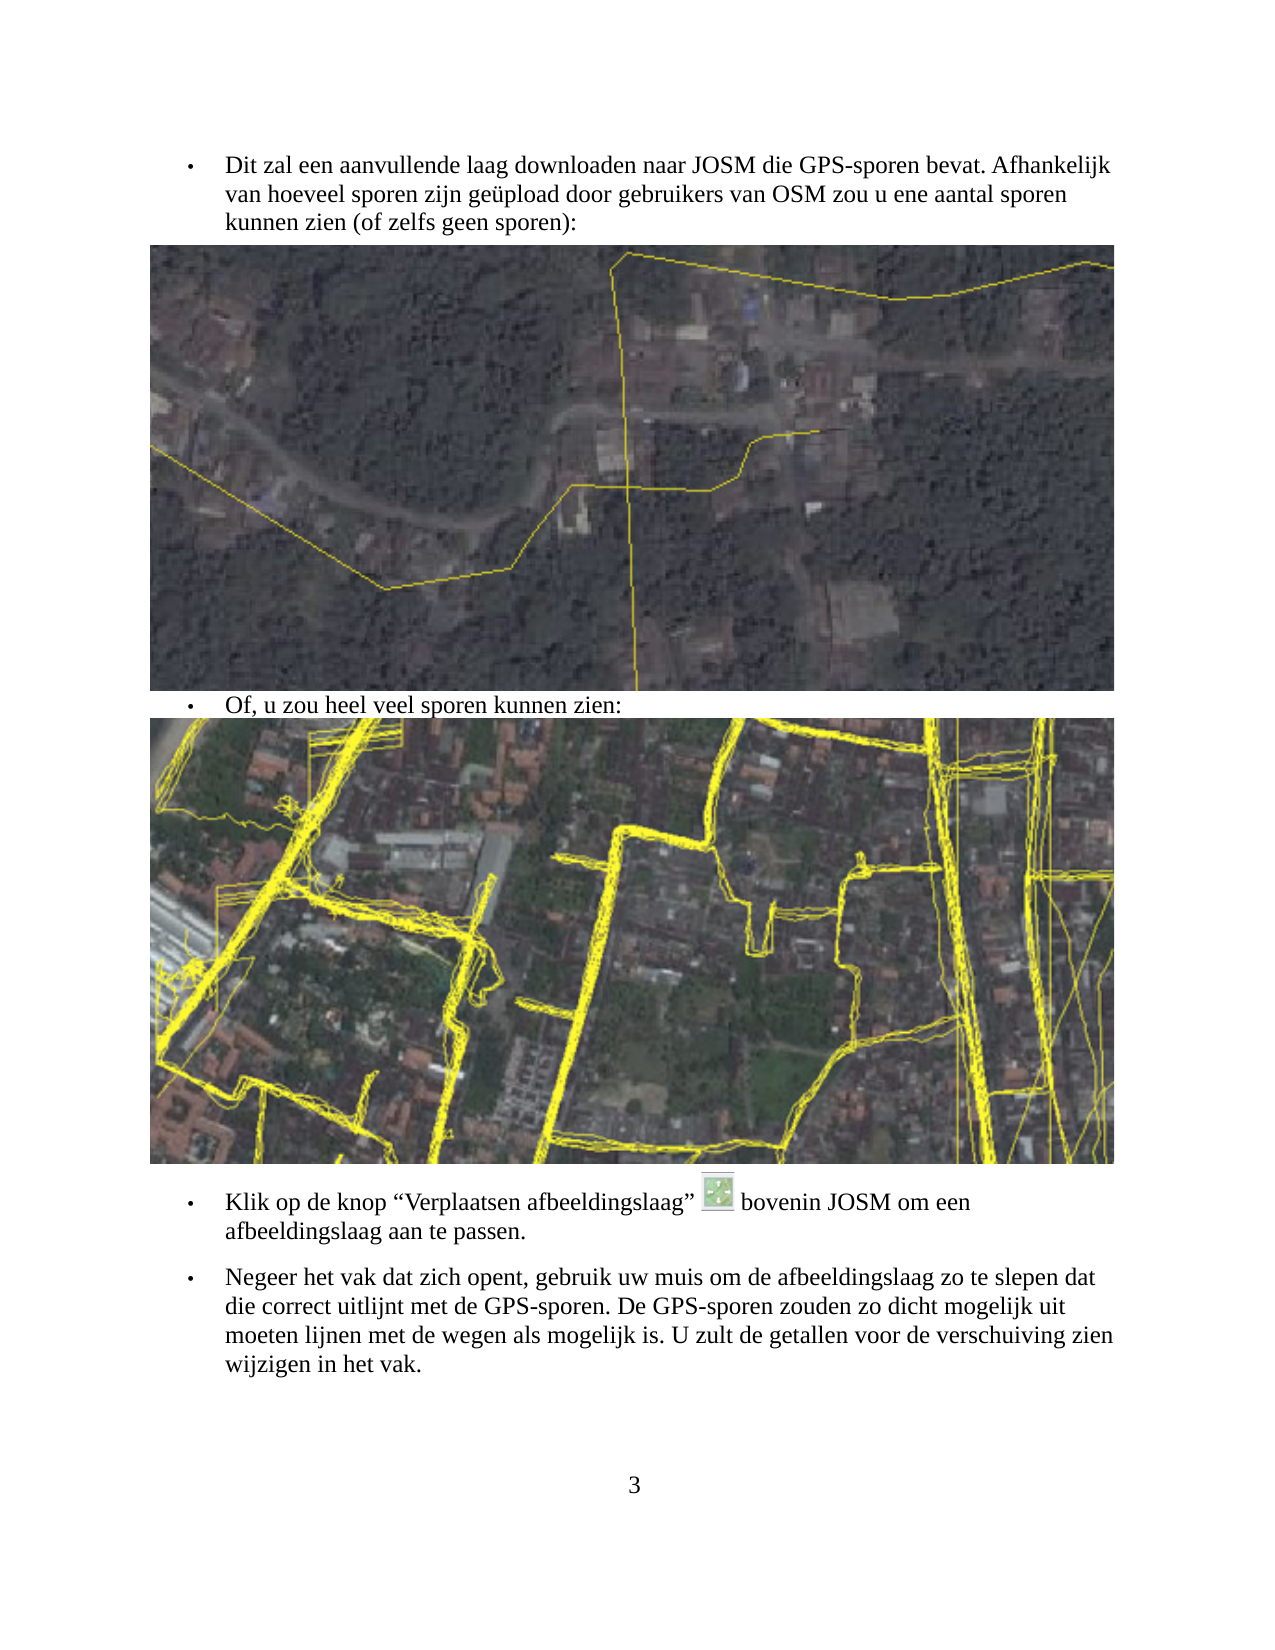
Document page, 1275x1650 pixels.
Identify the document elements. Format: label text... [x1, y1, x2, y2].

list Dit zal een aanvullende laag downloaden naar JOSM die GPS-sporen bevat. Afhankelijk van hoeveel sporen zijn geüpload door gebruikers van OSM zou u ene aantal sporen kunnen zien (of zelfs geen sporen): [187, 150, 1125, 236]
list Of, u zou heel veel sporen kunnen zien: [187, 690, 1125, 719]
picture [701, 1172, 735, 1211]
list Negeer het vak dat zich opent, gebruik uw muis om de afbeeldingslaag zo te slepen dat die correct uitlijnt met de GPS-sporen. De GPS-sporen zouden zo dicht mogelijk uit moeten lijnen met de wegen als mogelijk is. U zult de getallen voor de verschuiving zien wijzigen in het vak. [187, 1262, 1125, 1377]
list Klik op de knop “Verplaatsen afbeeldingslaag” bovenin JOSM om een afbeeldingslaag aan te passen. [187, 1173, 1125, 1244]
picture [150, 718, 1115, 1164]
picture [150, 245, 1115, 691]
